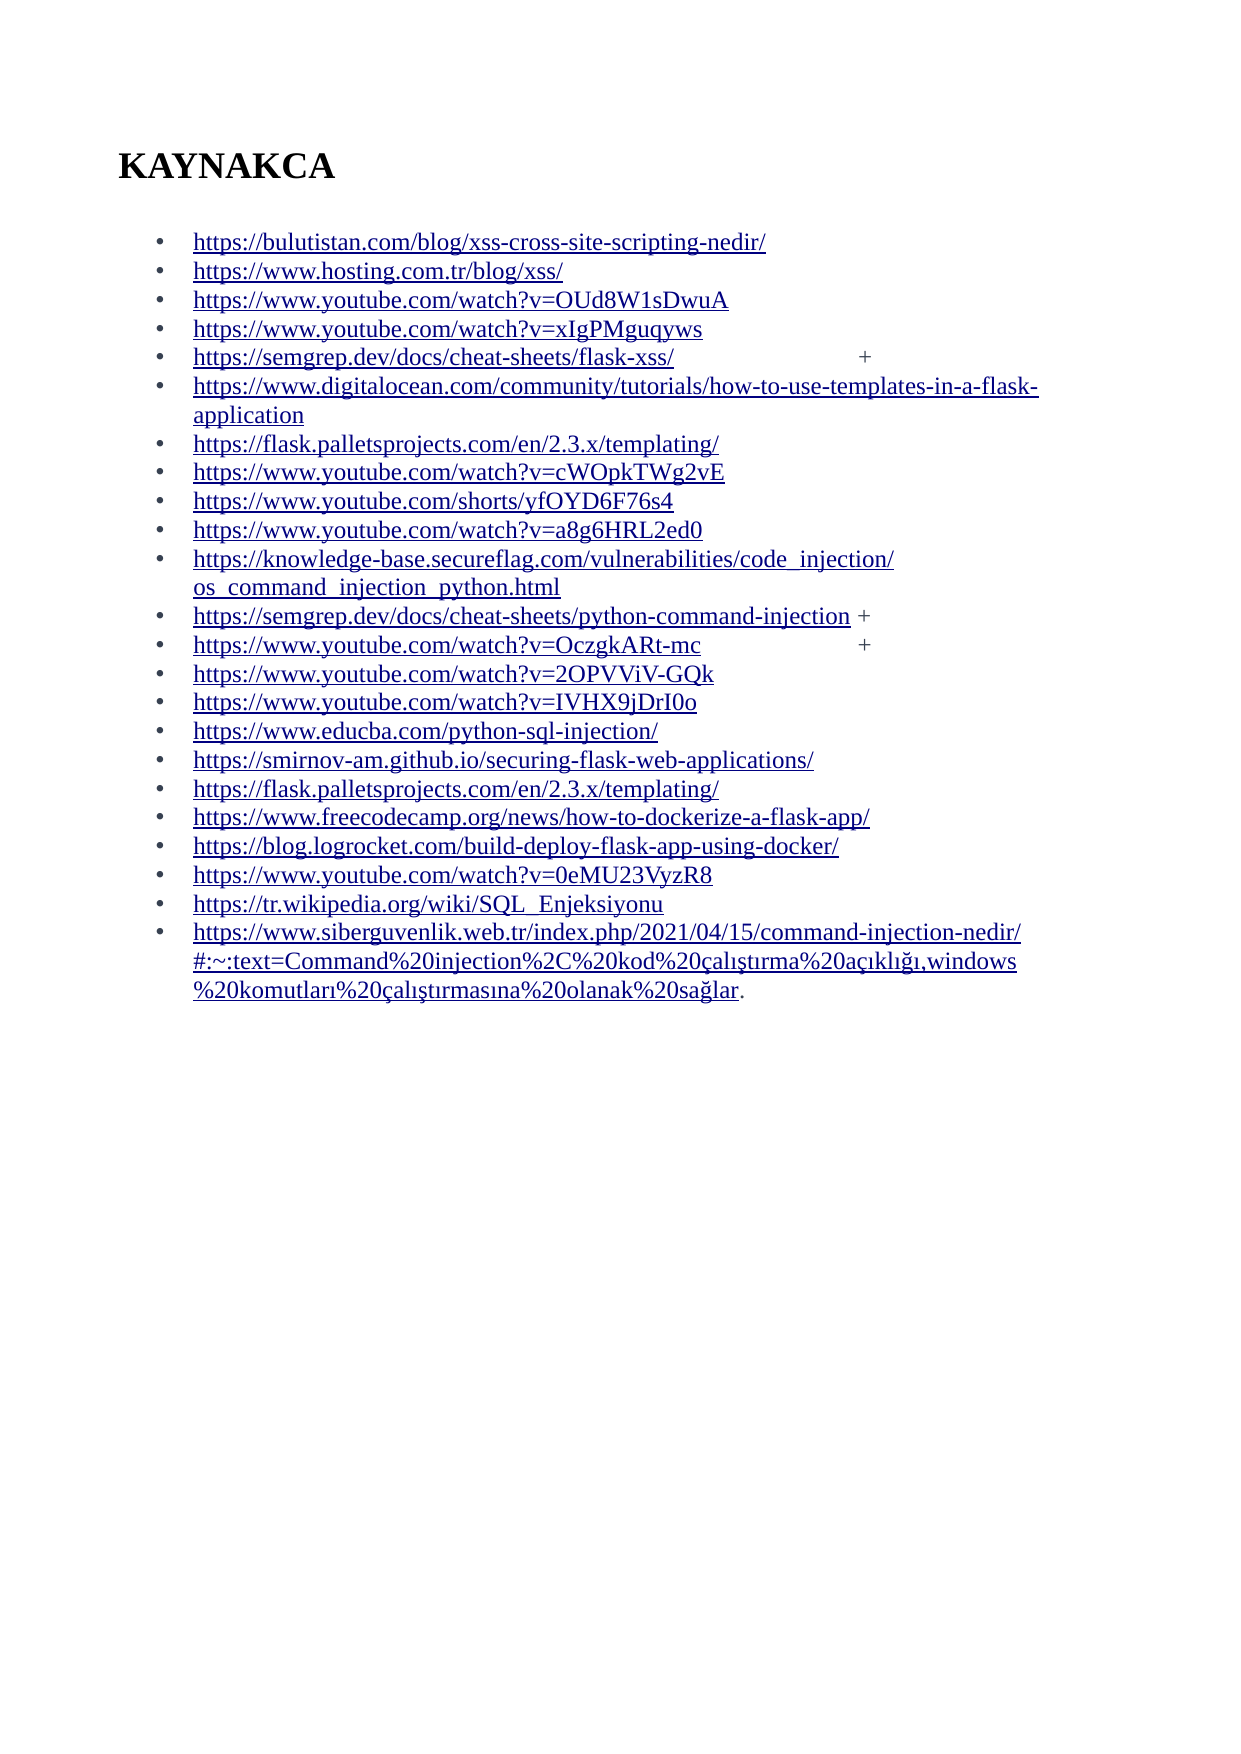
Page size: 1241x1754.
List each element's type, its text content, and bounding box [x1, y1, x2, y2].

subtitle KAYNAKCA [118, 143, 1122, 186]
list https://www.youtube.com/watch?v=xIgPMguqyws [156, 314, 1122, 342]
list https://www.youtube.com/watch?v=a8g6HRL2ed0 [156, 515, 1122, 544]
list https://www.youtube.com/watch?v=2OPVViV-GQk [156, 659, 1122, 687]
list https://flask.palletsprojects.com/en/2.3.x/templating/ [156, 429, 1122, 457]
list https://www.youtube.com/watch?v=0eMU23VyzR8 [156, 860, 1122, 889]
list https://www.youtube.com/shorts/yfOYD6F76s4 [156, 486, 1122, 515]
list https://bulutistan.com/blog/xss-cross-site-scripting-nedir/ [156, 227, 1122, 256]
list https://www.educba.com/python-sql-injection/ [156, 716, 1122, 745]
list https://www.youtube.com/watch?v=OUd8W1sDwuA [156, 285, 1122, 314]
list https://flask.palletsprojects.com/en/2.3.x/templating/ [156, 774, 1122, 802]
list https://blog.logrocket.com/build-deploy-flask-app-using-docker/ [156, 831, 1122, 860]
list https://www.siberguvenlik.web.tr/index.php/2021/04/15/command-injection-nedir/#:~:text=Command%20injection%2C%20kod%20çalıştırma%20açıklığı,windows%20komutları%20çalıştırmasına%20olanak%20sağlar. [156, 917, 1122, 1004]
list https://www.hosting.com.tr/blog/xss/ [156, 256, 1122, 285]
list https://semgrep.dev/docs/cheat-sheets/flask-xss/ + [156, 342, 1122, 371]
list https://www.freecodecamp.org/news/how-to-dockerize-a-flask-app/ [156, 802, 1122, 831]
list https://www.youtube.com/watch?v=IVHX9jDrI0o [156, 687, 1122, 716]
list https://www.youtube.com/watch?v=cWOpkTWg2vE [156, 457, 1122, 486]
list https://knowledge-base.secureflag.com/vulnerabilities/code_injection/os_command_injection_python.html [156, 544, 1122, 601]
list https://smirnov-am.github.io/securing-flask-web-applications/ [156, 745, 1122, 774]
list https://www.digitalocean.com/community/tutorials/how-to-use-templates-in-a-flask-application [156, 371, 1122, 429]
list https://semgrep.dev/docs/cheat-sheets/python-command-injection + [156, 601, 1122, 630]
list https://tr.wikipedia.org/wiki/SQL_Enjeksiyonu [156, 889, 1122, 917]
list https://www.youtube.com/watch?v=OczgkARt-mc + [156, 630, 1122, 659]
